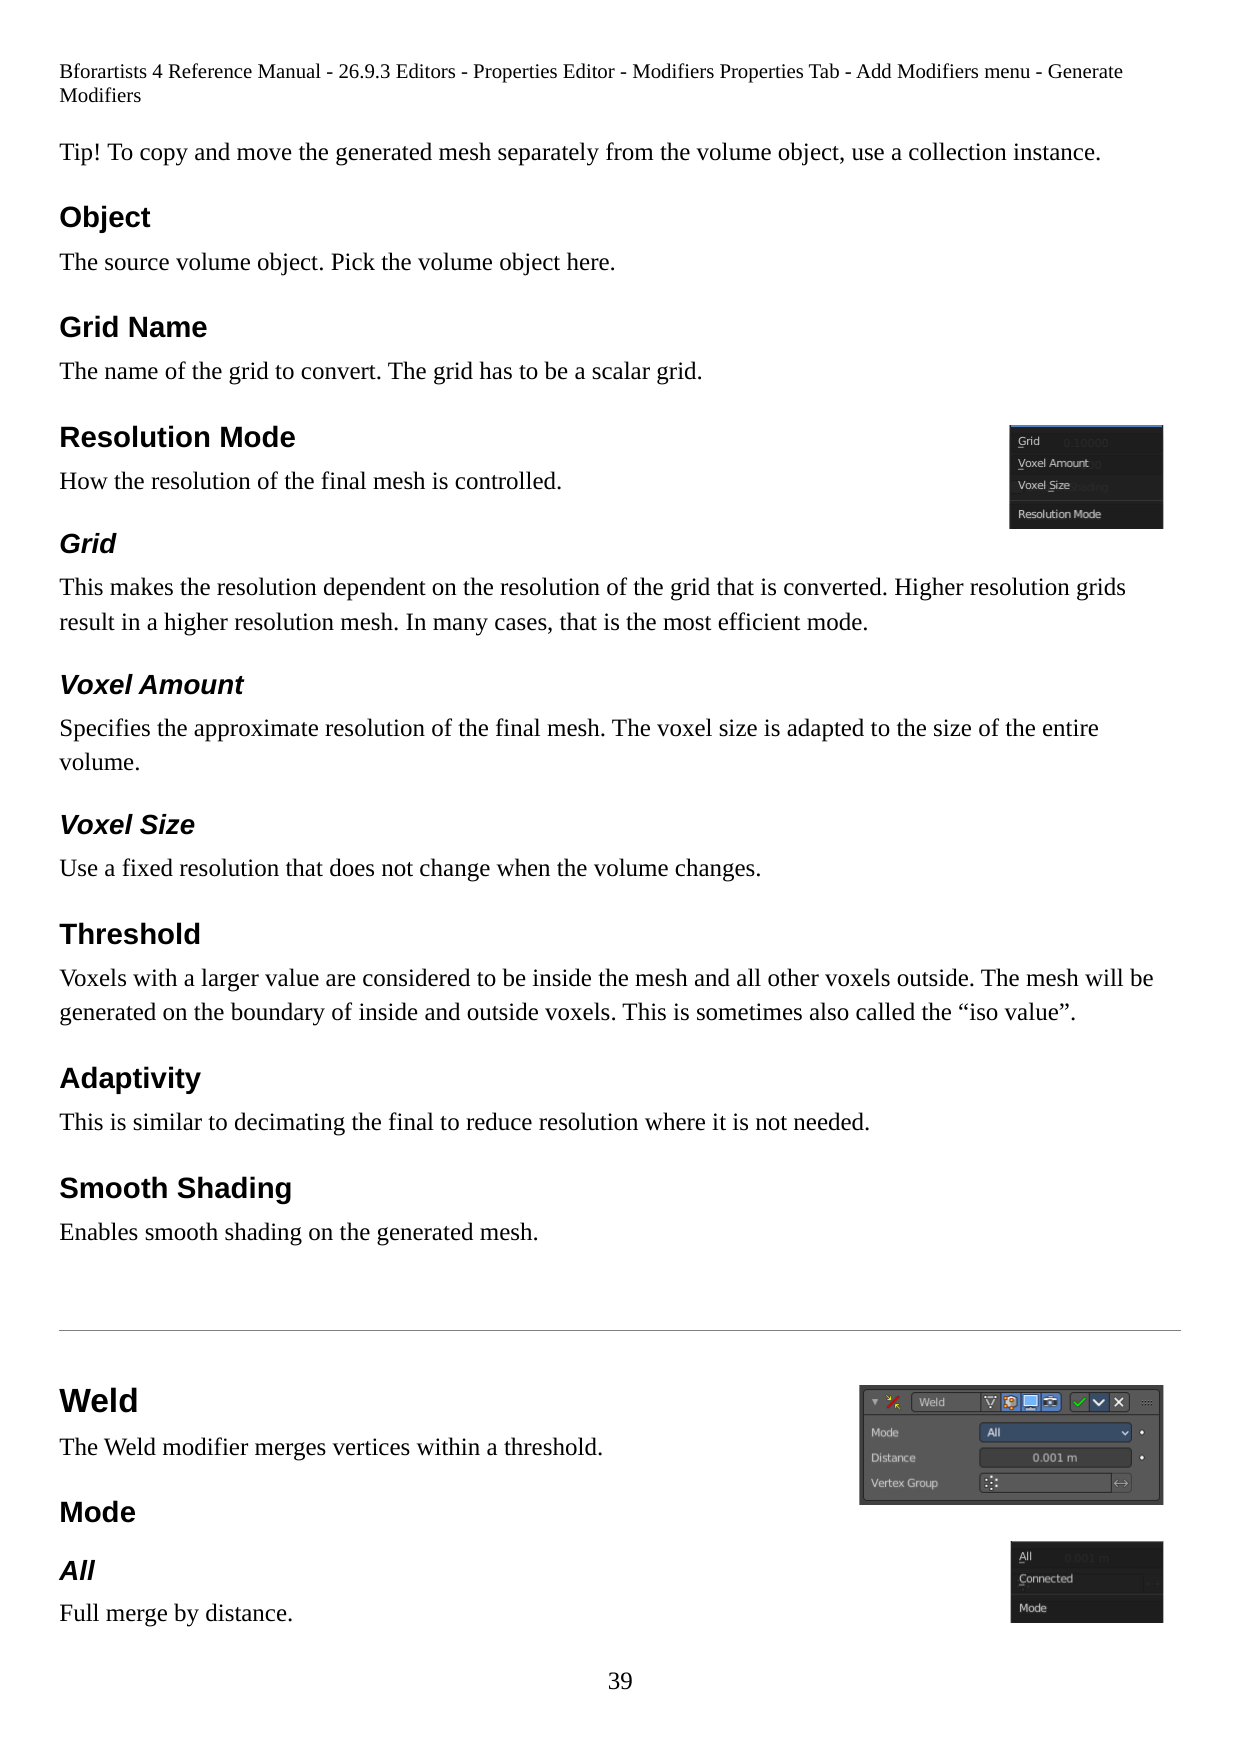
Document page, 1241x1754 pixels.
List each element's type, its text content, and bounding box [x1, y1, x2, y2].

subtitle Grid Name [59, 310, 1181, 344]
subtitle All [59, 1554, 1010, 1586]
subtitle Object [59, 200, 1181, 234]
text Tip! To copy and move the generated mesh separately from the volume object, use a collection instance. [59, 137, 1181, 165]
subtitle Adaptivity [59, 1061, 1181, 1095]
picture [1010, 1541, 1164, 1623]
text The name of the grid to convert. The grid has to be a scalar grid. [59, 356, 1181, 385]
text How the resolution of the final mesh is controlled. [59, 466, 1009, 495]
subtitle Smooth Shading [59, 1171, 1181, 1205]
text Enables smooth shading on the generated mesh. [59, 1217, 1181, 1246]
text Voxels with a larger value are considered to be inside the mesh and all other voxels outside. The mesh will be generated on the boundary of inside and outside voxels. This is sometimes also called the “iso value”. [59, 963, 1181, 1026]
text Use a fixed resolution that does not change when the volume changes. [59, 853, 1181, 882]
text The source volume object. Pick the volume object here. [59, 247, 1181, 275]
text This makes the resolution dependent on the resolution of the grid that is converted. Higher resolution grids result in a higher resolution mesh. In many cases, that is the most efficient mode. [59, 572, 1181, 636]
text Specifies the approximate resolution of the final mesh. The voxel size is adapted to the size of the entire volume. [59, 713, 1181, 776]
subtitle Threshold [59, 917, 1181, 951]
subtitle [1164, 1554, 1181, 1586]
text This is similar to decimating the final to reduce resolution where it is not needed. [59, 1107, 1181, 1136]
subtitle Grid [59, 528, 1181, 560]
subtitle Weld [59, 1380, 1181, 1419]
subtitle Mode [59, 1495, 1181, 1529]
subtitle Voxel Amount [59, 668, 1181, 700]
picture [859, 1385, 1164, 1505]
text Full merge by distance. [59, 1598, 1181, 1627]
subtitle Resolution Mode [59, 420, 1181, 454]
picture [1009, 425, 1164, 529]
subtitle Voxel Size [59, 809, 1181, 841]
text The Weld modifier merges vertices within a threshold. [59, 1432, 859, 1460]
